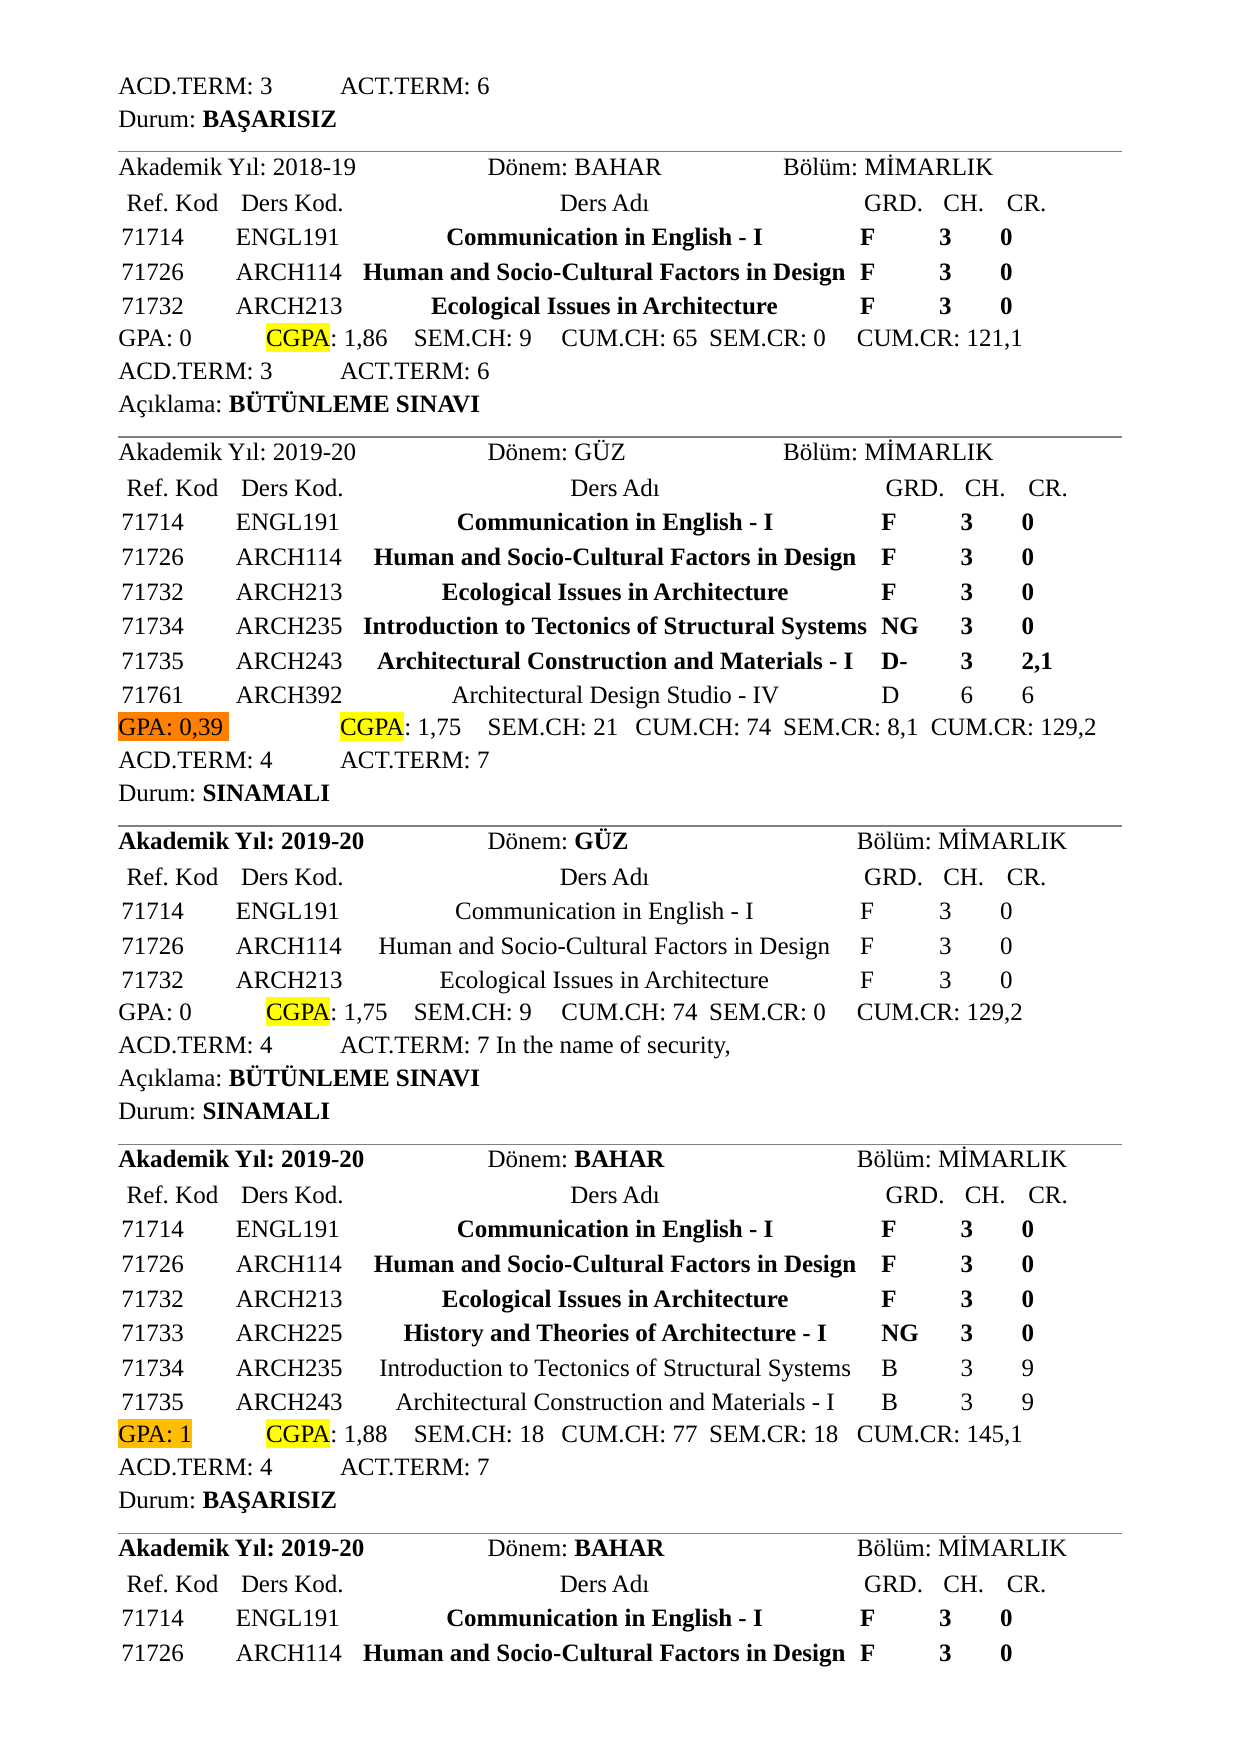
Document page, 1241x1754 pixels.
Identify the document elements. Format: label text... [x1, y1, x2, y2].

table_cell ARCH114 [233, 1246, 358, 1281]
table_cell 71714 [118, 1601, 233, 1635]
table_cell B [878, 1385, 957, 1419]
table_cell 71734 [118, 1350, 233, 1384]
table_header Ders Adı [358, 859, 857, 893]
table_cell 0 [997, 1601, 1062, 1635]
table_cell 0 [997, 254, 1062, 288]
table_header CR. [997, 185, 1062, 219]
table_header CR. [997, 1566, 1062, 1601]
table_header Ref. Kod [118, 470, 233, 504]
text GPA: 1 CGPA: 1,88 SEM.CH: 18 CUM.CH: 77 SEM.CR: 18 CUM.CR: 145,1 [118, 1419, 1122, 1448]
table_cell ENGL191 [233, 219, 358, 254]
table_cell Architectural Construction and Materials - I [358, 1385, 878, 1419]
table_header CR. [1019, 470, 1083, 504]
table_cell 71733 [118, 1315, 233, 1350]
table_header Ders Kod. [233, 1177, 358, 1212]
table_cell 6 [1019, 678, 1083, 712]
table_cell 3 [936, 928, 997, 963]
table_cell 3 [958, 643, 1018, 677]
text Akademik Yıl: 2019-20 Dönem: GÜZ Bölüm: MİMARLIK [118, 438, 1122, 466]
table_header CH. [958, 470, 1018, 504]
table_cell 0 [1019, 505, 1083, 539]
table_cell ARCH114 [233, 254, 358, 288]
table_cell 0 [997, 928, 1062, 963]
text ACD.TERM: 4 ACT.TERM: 7 [118, 745, 1122, 774]
table_header CR. [997, 859, 1062, 893]
table_cell 71714 [118, 505, 233, 539]
table_cell 0 [1019, 574, 1083, 608]
text Akademik Yıl: 2019-20 Dönem: BAHAR Bölüm: MİMARLIK [118, 1534, 1122, 1562]
table_cell 71714 [118, 894, 233, 928]
table_cell ENGL191 [233, 894, 358, 928]
table_cell 71735 [118, 1385, 233, 1419]
table_cell 3 [958, 1212, 1018, 1246]
table_cell Introduction to Tectonics of Structural Systems [358, 1350, 878, 1384]
table_cell ARCH225 [233, 1315, 358, 1350]
table_cell Human and Socio-Cultural Factors in Design [358, 928, 857, 963]
table_cell F [878, 574, 957, 608]
table_cell ARCH213 [233, 1281, 358, 1315]
table_cell 9 [1019, 1385, 1083, 1419]
table_cell 3 [936, 289, 997, 323]
table_cell Communication in English - I [358, 1601, 857, 1635]
table_cell F [878, 1212, 957, 1246]
table_cell Human and Socio-Cultural Factors in Design [358, 1246, 878, 1281]
table_cell 0 [1019, 1212, 1083, 1246]
table_header Ders Kod. [233, 470, 358, 504]
table_cell D- [878, 643, 957, 677]
text ACD.TERM: 4 ACT.TERM: 7 In the name of security, [118, 1030, 1122, 1059]
table_header GRD. [857, 185, 936, 219]
table_cell F [878, 1246, 957, 1281]
table_cell 0 [1019, 539, 1083, 574]
table_cell 71726 [118, 928, 233, 963]
table_cell 3 [958, 574, 1018, 608]
table_cell Introduction to Tectonics of Structural Systems [358, 608, 878, 643]
table_header Ders Adı [358, 1177, 878, 1212]
table_cell 71714 [118, 219, 233, 254]
text GPA: 0 CGPA: 1,86 SEM.CH: 9 CUM.CH: 65 SEM.CR: 0 CUM.CR: 121,1 [118, 323, 1122, 352]
table_cell F [878, 505, 957, 539]
table_cell 71732 [118, 289, 233, 323]
table_cell 3 [936, 894, 997, 928]
table_header Ders Kod. [233, 1566, 358, 1601]
table_header Ders Kod. [233, 859, 358, 893]
table_header CH. [936, 859, 997, 893]
text Durum: SINAMALI [118, 1096, 1122, 1125]
table_cell 3 [958, 608, 1018, 643]
table_cell 71732 [118, 574, 233, 608]
table_cell 71735 [118, 643, 233, 677]
table_cell 3 [958, 1315, 1018, 1350]
table_cell ARCH235 [233, 608, 358, 643]
table_cell 71726 [118, 539, 233, 574]
text ACD.TERM: 3 ACT.TERM: 6 [118, 356, 1122, 385]
table_cell ARCH213 [233, 963, 358, 997]
text Akademik Yıl: 2018-19 Dönem: BAHAR Bölüm: MİMARLIK [118, 152, 1122, 180]
table_header Ders Adı [358, 470, 878, 504]
table_cell ARCH243 [233, 643, 358, 677]
table_cell 71732 [118, 1281, 233, 1315]
table_cell 3 [958, 1281, 1018, 1315]
table_cell F [857, 289, 936, 323]
table_cell 3 [936, 1635, 997, 1670]
table_cell ARCH114 [233, 928, 358, 963]
text Durum: BAŞARISIZ [118, 104, 1122, 133]
table_cell Human and Socio-Cultural Factors in Design [358, 254, 857, 288]
text Açıklama: BÜTÜNLEME SINAVI [118, 389, 1122, 418]
table_header CH. [936, 185, 997, 219]
table_cell ARCH235 [233, 1350, 358, 1384]
table_cell Communication in English - I [358, 1212, 878, 1246]
table_cell F [878, 539, 957, 574]
text ACD.TERM: 3 ACT.TERM: 6 [118, 71, 1122, 99]
table_cell F [857, 1601, 936, 1635]
table_cell F [857, 219, 936, 254]
table_cell 3 [958, 505, 1018, 539]
table_cell ENGL191 [233, 1212, 358, 1246]
text Durum: BAŞARISIZ [118, 1485, 1122, 1514]
table_cell F [857, 254, 936, 288]
text ACD.TERM: 4 ACT.TERM: 7 [118, 1452, 1122, 1481]
table_cell 2,1 [1019, 643, 1083, 677]
table_cell Ecological Issues in Architecture [358, 963, 857, 997]
table_cell Ecological Issues in Architecture [358, 289, 857, 323]
table_cell 0 [997, 894, 1062, 928]
table_header GRD. [878, 470, 957, 504]
table_cell Architectural Construction and Materials - I [358, 643, 878, 677]
text Akademik Yıl: 2019-20 Dönem: BAHAR Bölüm: MİMARLIK [118, 1145, 1122, 1173]
table_header GRD. [857, 859, 936, 893]
table_cell 3 [958, 1385, 1018, 1419]
table_header GRD. [878, 1177, 957, 1212]
table_cell F [857, 963, 936, 997]
table_cell 71714 [118, 1212, 233, 1246]
table_cell NG [878, 608, 957, 643]
table_cell Human and Socio-Cultural Factors in Design [358, 1635, 857, 1670]
table_header Ref. Kod [118, 1177, 233, 1212]
table_cell 0 [1019, 1281, 1083, 1315]
table_cell 3 [936, 219, 997, 254]
table_cell 71726 [118, 1246, 233, 1281]
table_cell Human and Socio-Cultural Factors in Design [358, 539, 878, 574]
table_cell History and Theories of Architecture - I [358, 1315, 878, 1350]
table_header CH. [936, 1566, 997, 1601]
table_header Ders Kod. [233, 185, 358, 219]
table_cell 0 [1019, 608, 1083, 643]
table_cell 6 [958, 678, 1018, 712]
table_cell Ecological Issues in Architecture [358, 1281, 878, 1315]
table_cell Communication in English - I [358, 505, 878, 539]
table_cell Ecological Issues in Architecture [358, 574, 878, 608]
table_cell ARCH213 [233, 289, 358, 323]
table_cell D [878, 678, 957, 712]
table_cell 0 [1019, 1315, 1083, 1350]
table_cell 3 [936, 963, 997, 997]
table_cell 0 [1019, 1246, 1083, 1281]
table_header CH. [958, 1177, 1018, 1212]
text Açıklama: BÜTÜNLEME SINAVI [118, 1063, 1122, 1092]
table_cell ARCH243 [233, 1385, 358, 1419]
table_header Ref. Kod [118, 185, 233, 219]
table_cell ARCH213 [233, 574, 358, 608]
table_cell F [857, 1635, 936, 1670]
table_cell 0 [997, 219, 1062, 254]
table_cell 0 [997, 289, 1062, 323]
table_cell B [878, 1350, 957, 1384]
table_cell Communication in English - I [358, 219, 857, 254]
table_cell 0 [997, 963, 1062, 997]
table_cell 3 [958, 1246, 1018, 1281]
table_cell ARCH114 [233, 1635, 358, 1670]
table_cell 71734 [118, 608, 233, 643]
table_cell 3 [936, 1601, 997, 1635]
text GPA: 0 CGPA: 1,75 SEM.CH: 9 CUM.CH: 74 SEM.CR: 0 CUM.CR: 129,2 [118, 997, 1122, 1026]
table_cell ARCH114 [233, 539, 358, 574]
table_header Ders Adı [358, 1566, 857, 1601]
text Akademik Yıl: 2019-20 Dönem: GÜZ Bölüm: MİMARLIK [118, 827, 1122, 854]
table_cell 3 [958, 1350, 1018, 1384]
text Durum: SINAMALI [118, 778, 1122, 807]
table_header CR. [1019, 1177, 1083, 1212]
table_cell 71726 [118, 254, 233, 288]
table_header Ref. Kod [118, 859, 233, 893]
table_cell 9 [1019, 1350, 1083, 1384]
table_cell ENGL191 [233, 1601, 358, 1635]
table_cell Architectural Design Studio - IV [358, 678, 878, 712]
table_cell F [857, 894, 936, 928]
table_header Ref. Kod [118, 1566, 233, 1601]
table_cell NG [878, 1315, 957, 1350]
text GPA: 0,39 CGPA: 1,75 SEM.CH: 21 CUM.CH: 74 SEM.CR: 8,1 CUM.CR: 129,2 [118, 712, 1122, 741]
table_cell Communication in English - I [358, 894, 857, 928]
table_cell F [878, 1281, 957, 1315]
table_cell F [857, 928, 936, 963]
table_cell 71732 [118, 963, 233, 997]
table_cell 71726 [118, 1635, 233, 1670]
table_cell 3 [958, 539, 1018, 574]
table_cell 71761 [118, 678, 233, 712]
table_cell 3 [936, 254, 997, 288]
table_cell 0 [997, 1635, 1062, 1670]
table_header Ders Adı [358, 185, 857, 219]
table_header GRD. [857, 1566, 936, 1601]
table_cell ARCH392 [233, 678, 358, 712]
table_cell ENGL191 [233, 505, 358, 539]
